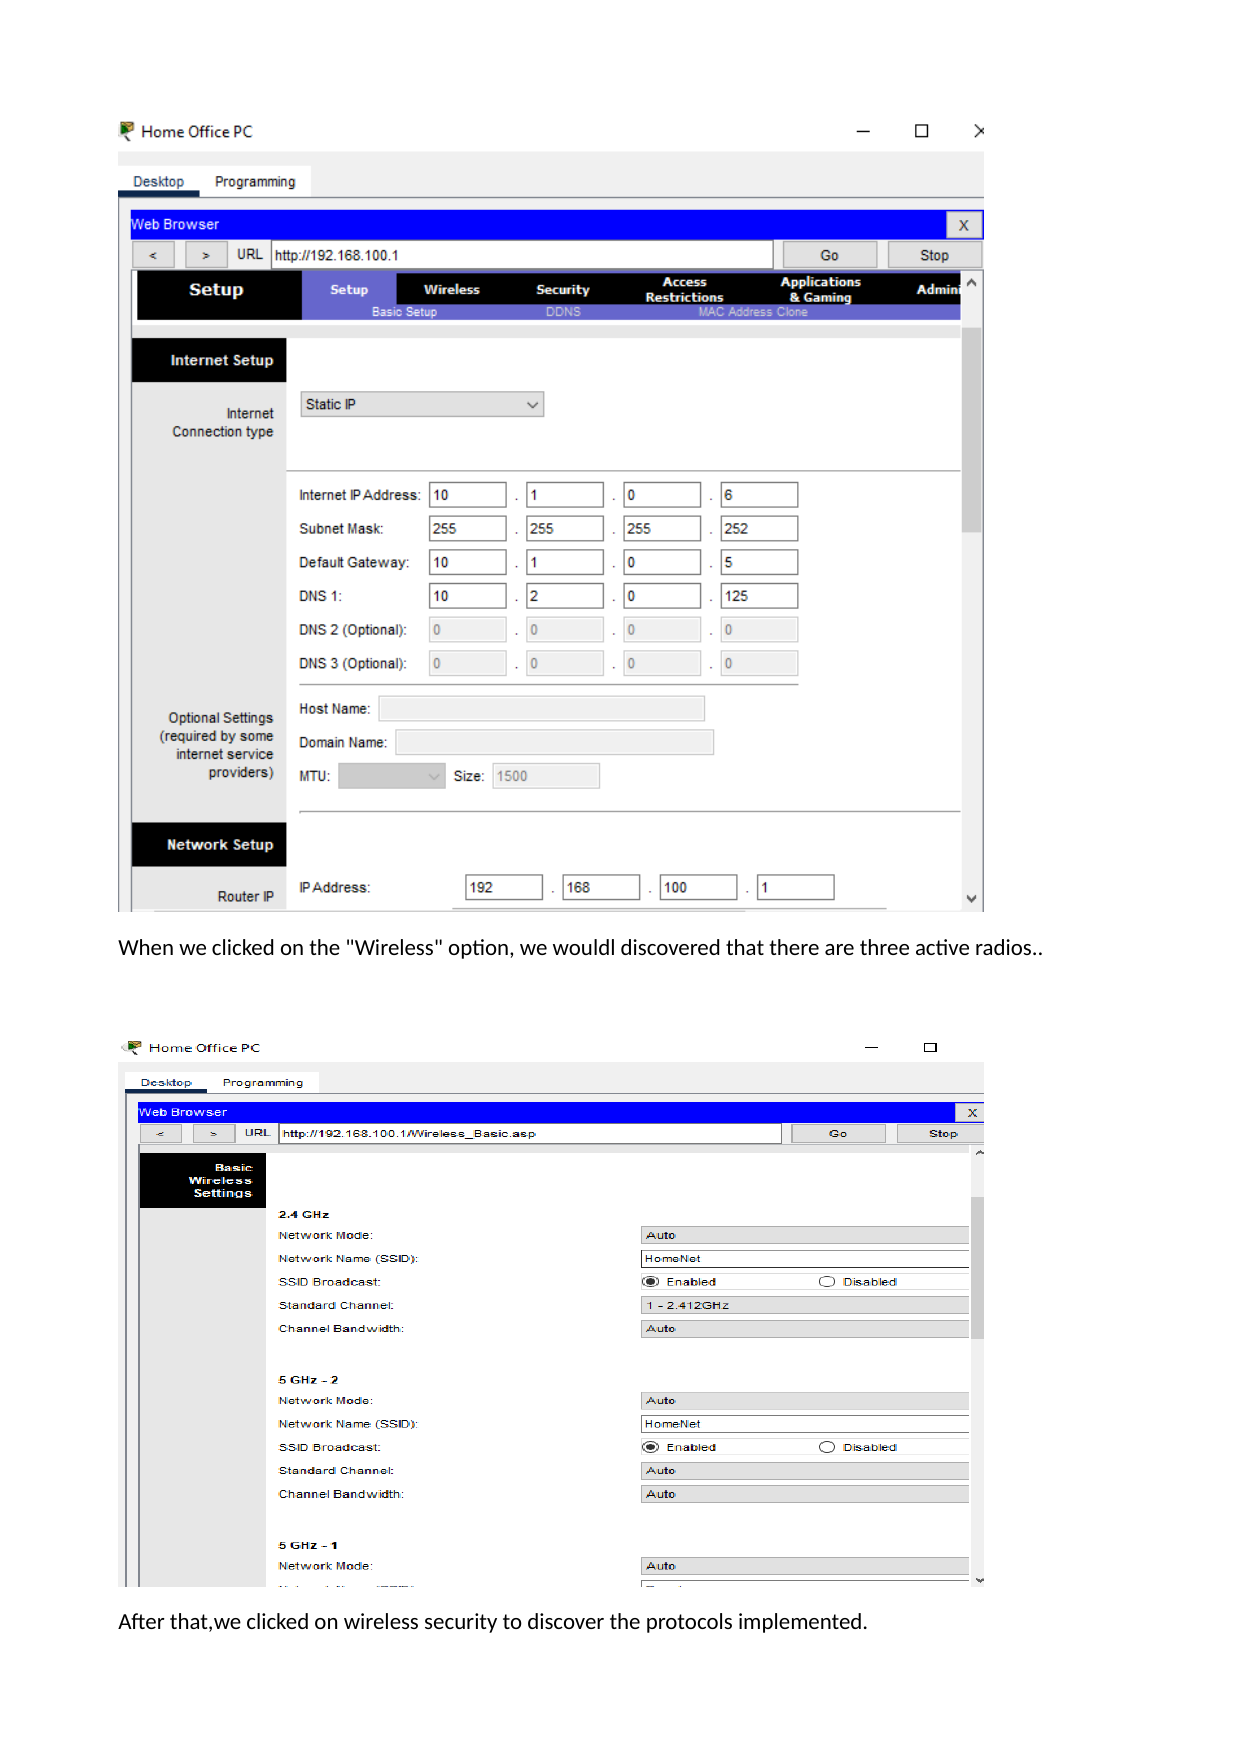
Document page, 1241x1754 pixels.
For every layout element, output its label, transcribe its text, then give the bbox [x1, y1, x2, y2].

text When we clicked on the "Wireless" option, we wouldl discovered that there are three active radios.. [118, 933, 1122, 961]
text After that,we clicked on wireless security to discover the protocols implemented. [118, 1607, 1122, 1636]
